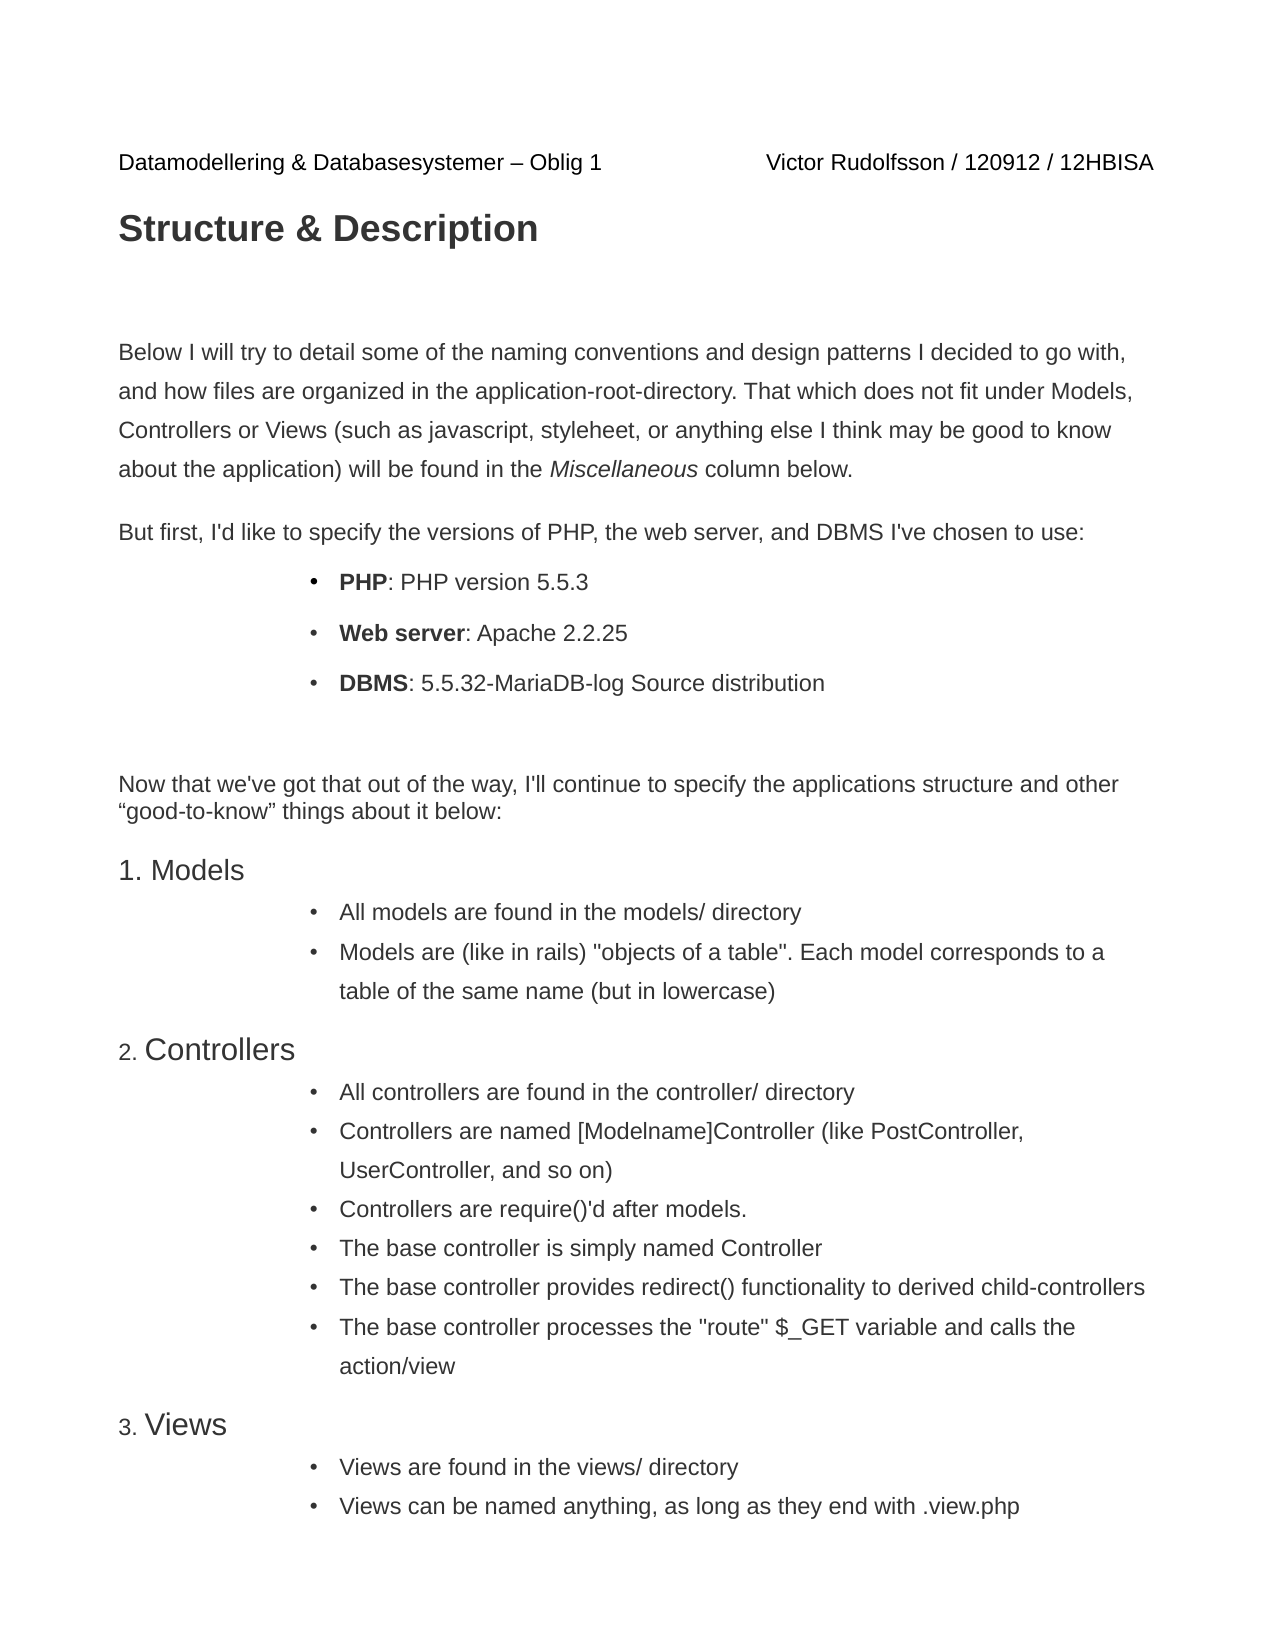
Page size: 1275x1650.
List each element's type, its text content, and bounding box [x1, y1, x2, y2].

list But first, I'd like to specify the versions of PHP, the web server, and DBMS I've chosen to use: [118, 506, 1157, 545]
list Views are found in the views/ directory [309, 1442, 1157, 1481]
list DBMS: 5.5.32-MariaDB-log Source distribution [309, 670, 1157, 697]
list Models are (like in rails) "objects of a table". Each model corresponds to a table of the same name (but in lowercase) [309, 926, 1157, 1004]
list Web server: Apache 2.2.25 [309, 619, 1157, 646]
list All models are found in the models/ directory [309, 887, 1157, 926]
list The base controller provides redirect() functionality to derived child-controllers [309, 1262, 1157, 1301]
subtitle Structure & Description [118, 206, 1157, 249]
list The base controller is simply named Controller [309, 1223, 1157, 1262]
list Views can be named anything, as long as they end with .view.php [309, 1481, 1157, 1520]
list Below I will try to detail some of the naming conventions and design patterns I decided to go with, and how files are organized in the application-root-directory. That which does not fit under Models, Controllers or Views (such as javascript, styleheet, or anything else I think may be good to know about the application) will be found in the Miscellaneous column below. [118, 326, 1157, 482]
text Now that we've got that out of the way, I'll continue to specify the applications structure and other “good-to-know” things about it below: [118, 771, 1157, 824]
list Models [118, 848, 1157, 887]
list The base controller processes the "route" $_GET variable and calls the action/view [309, 1301, 1157, 1379]
list All controllers are found in the controller/ directory [309, 1067, 1157, 1106]
list Controllers are require()'d after models. [309, 1184, 1157, 1223]
list Controllers are named [Modelname]Controller (like PostController, UserController, and so on) [309, 1106, 1157, 1184]
list Controllers [118, 1027, 1157, 1067]
list Views [118, 1402, 1157, 1442]
list PHP: PHP version 5.5.3 [309, 568, 1157, 596]
